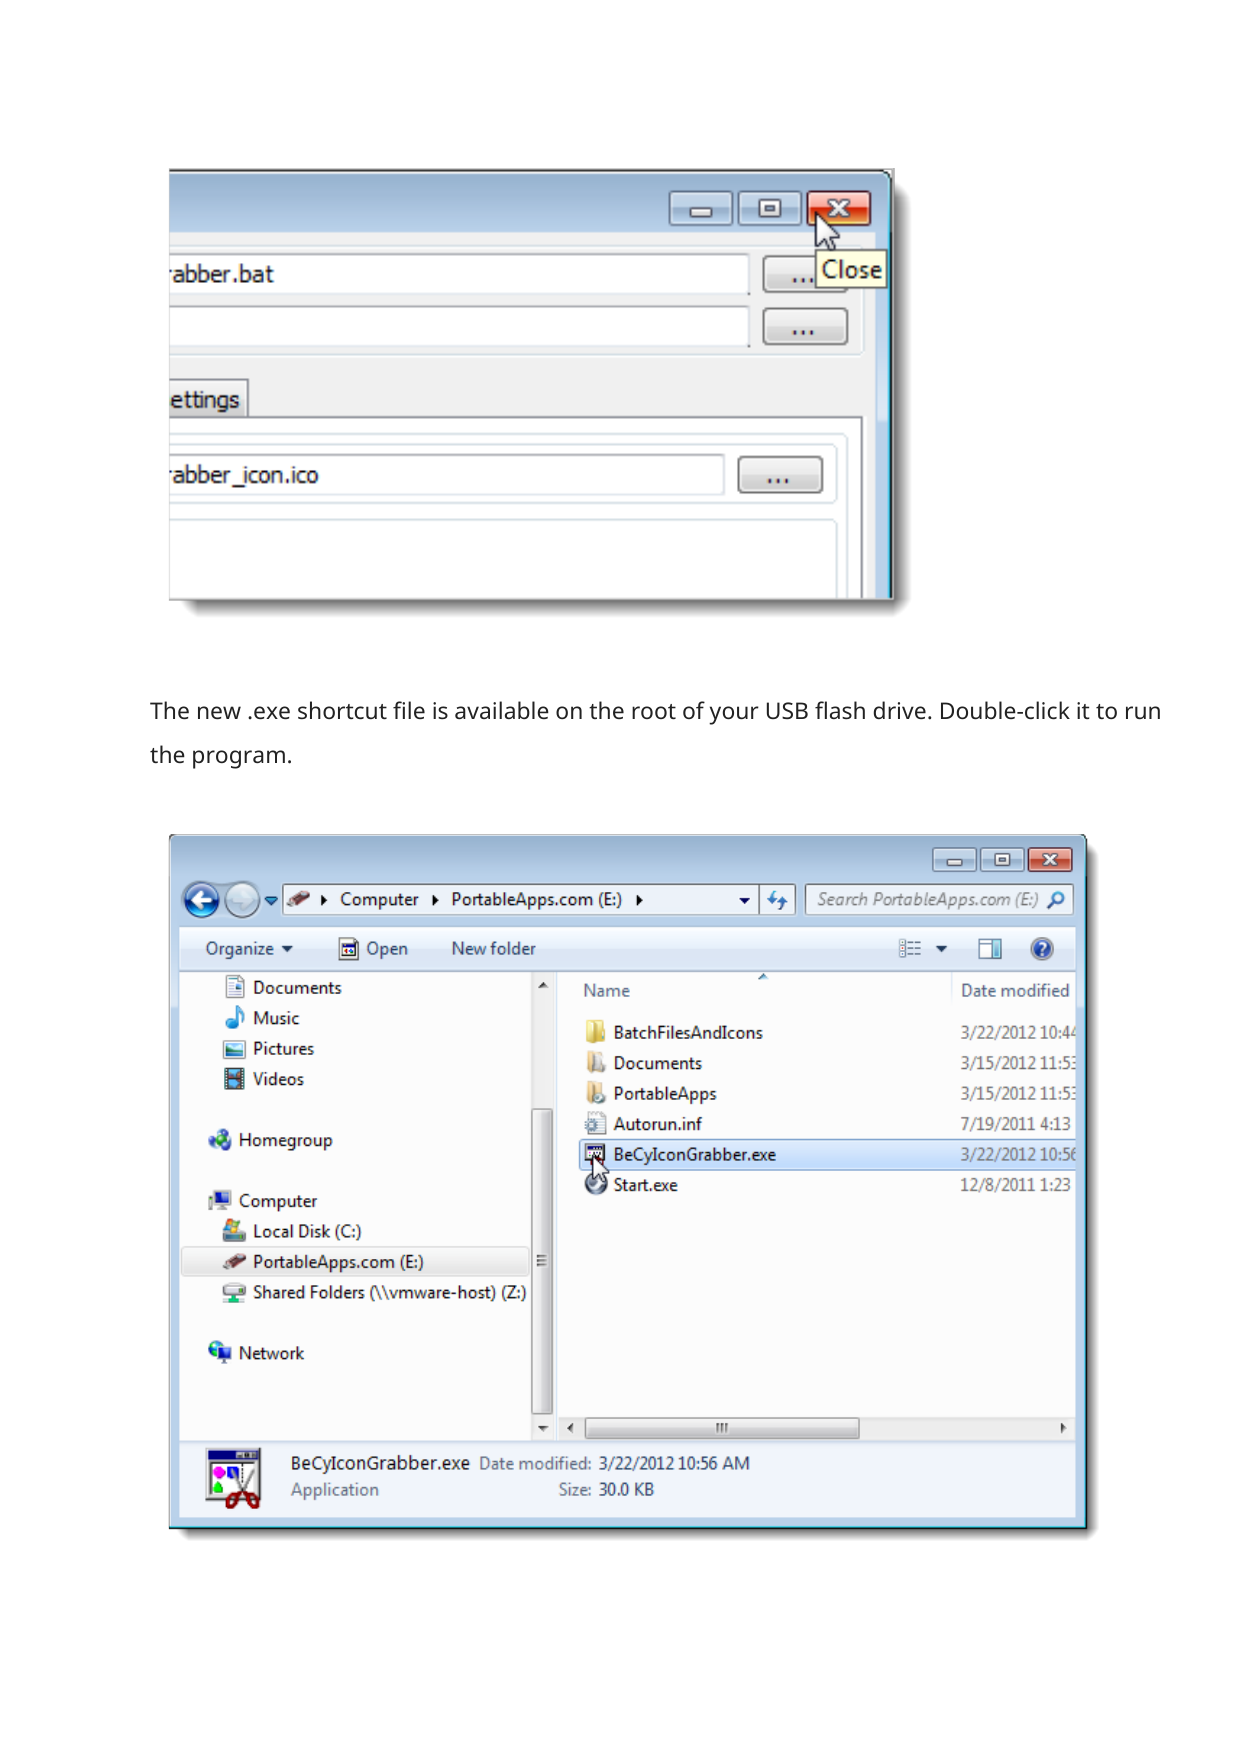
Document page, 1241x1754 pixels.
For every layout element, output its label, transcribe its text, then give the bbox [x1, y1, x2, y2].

text The new .exe shortcut file is available on the root of your USB flash drive. Double-click it to run the program. [150, 695, 1168, 771]
picture [168, 834, 1109, 1551]
picture [168, 168, 926, 632]
